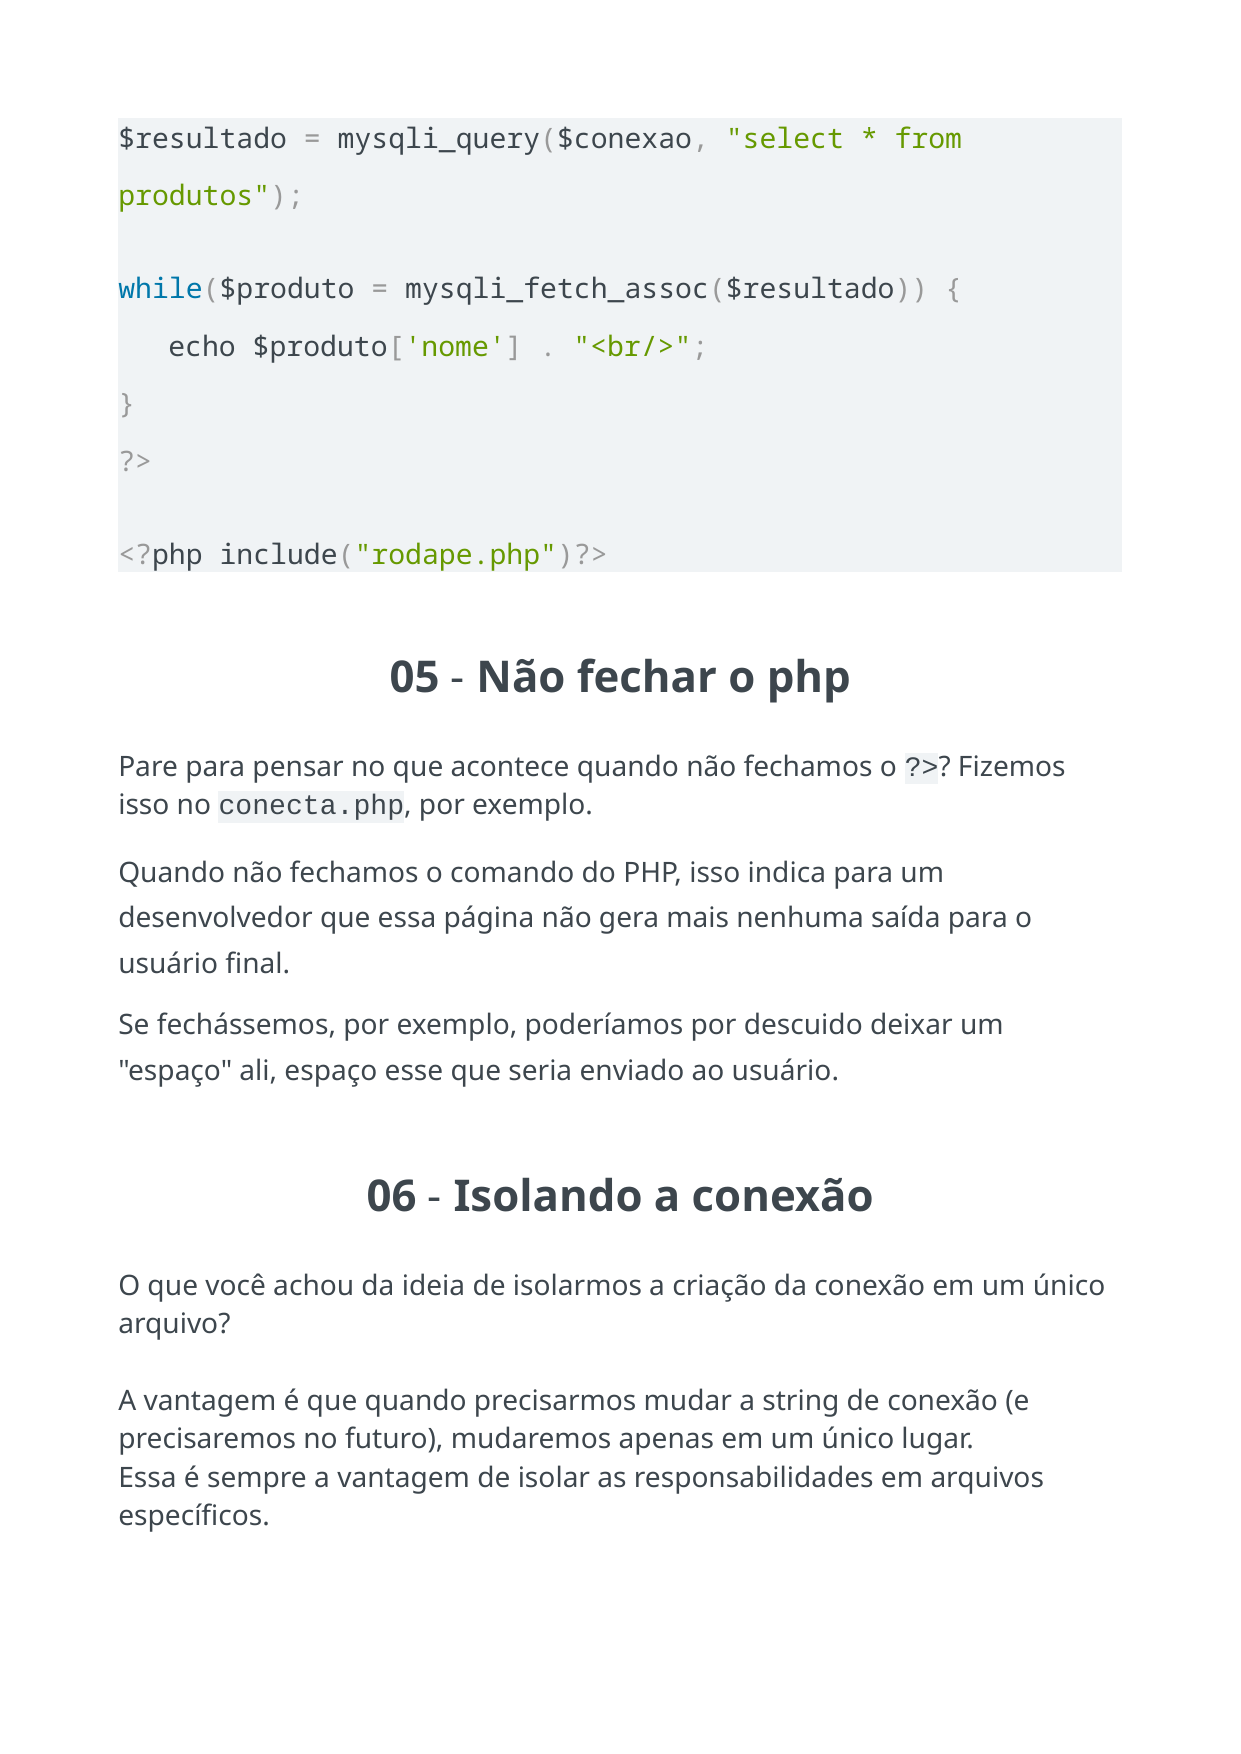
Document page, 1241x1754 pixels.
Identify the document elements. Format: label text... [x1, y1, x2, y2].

text O que você achou da ideia de isolarmos a criação da conexão em um único arquivo? [118, 1265, 1122, 1342]
text echo $produto['nome'] . "<br/>"; [118, 326, 1122, 364]
text while($produto = mysqli_fetch_assoc($resultado)) { [118, 268, 1122, 307]
text } [118, 383, 1122, 422]
subtitle 05 - Não fechar o php [118, 645, 1122, 705]
text Essa é sempre a vantagem de isolar as responsabilidades em arquivos específicos. [118, 1457, 1122, 1534]
text Se fechássemos, por exemplo, poderíamos por descuido deixar um "espaço" ali, espaço esse que seria enviado ao usuário. [118, 1004, 1122, 1088]
text Pare para pensar no que acontece quando não fechamos o ?>? Fizemos isso no conecta.php, por exemplo. [118, 746, 1122, 823]
subtitle 06 - Isolando a conexão [118, 1164, 1122, 1224]
text A vantagem é que quando precisarmos mudar a string de conexão (e precisaremos no futuro), mudaremos apenas em um único lugar. [118, 1380, 1122, 1457]
text Quando não fechamos o comando do PHP, isso indica para um desenvolvedor que essa página não gera mais nenhuma saída para o usuário final. [118, 852, 1122, 982]
text <?php include("rodape.php")?> [118, 534, 1122, 572]
text $resultado = mysqli_query($conexao, "select * from produtos"); [118, 118, 1122, 214]
text ?> [118, 441, 1122, 479]
